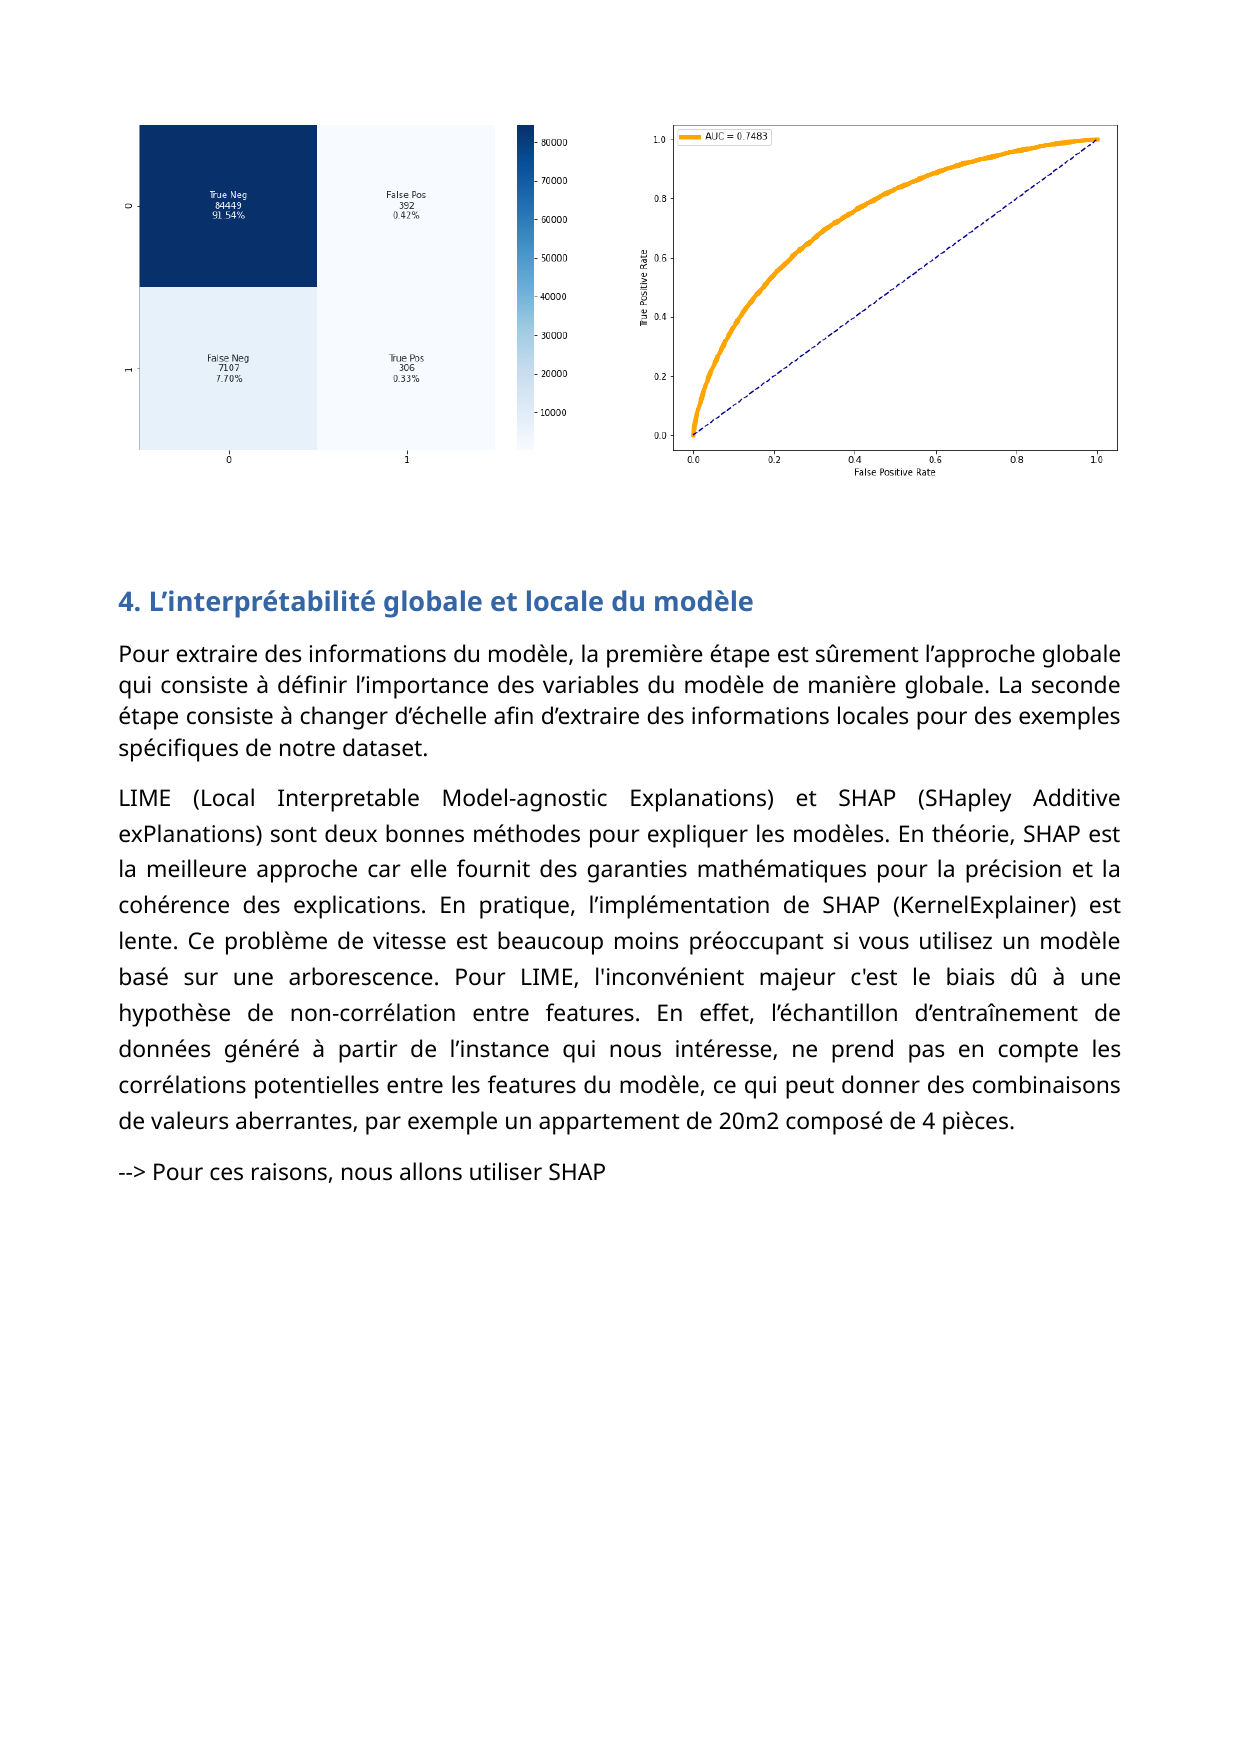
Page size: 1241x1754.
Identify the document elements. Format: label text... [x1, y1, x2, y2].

picture [118, 118, 1123, 483]
text Pour extraire des informations du modèle, la première étape est sûrement l’approche globale qui consiste à définir l’importance des variables du modèle de manière globale. La seconde étape consiste à changer d’échelle afin d’extraire des informations locales pour des exemples spécifiques de notre dataset. [118, 638, 1122, 763]
text --> Pour ces raisons, nous allons utiliser SHAP [118, 1156, 1122, 1187]
text 4. L’interprétabilité globale et locale du modèle [118, 582, 1122, 619]
text LIME (Local Interpretable Model-agnostic Explanations) et SHAP (SHapley Additive exPlanations) sont deux bonnes méthodes pour expliquer les modèles. En théorie, SHAP est la meilleure approche car elle fournit des garanties mathématiques pour la précision et la cohérence des explications. En pratique, l’implémentation de SHAP (KernelExplainer) est lente. Ce problème de vitesse est beaucoup moins préoccupant si vous utilisez un modèle basé sur une arborescence. Pour LIME, l'inconvénient majeur c'est le biais dû à une hypothèse de non-corrélation entre features. En effet, l’échantillon d’entraînement de données généré à partir de l’instance qui nous intéresse, ne prend pas en compte les corrélations potentielles entre les features du modèle, ce qui peut donner des combinaisons de valeurs aberrantes, par exemple un appartement de 20m2 composé de 4 pièces. [118, 782, 1122, 1136]
